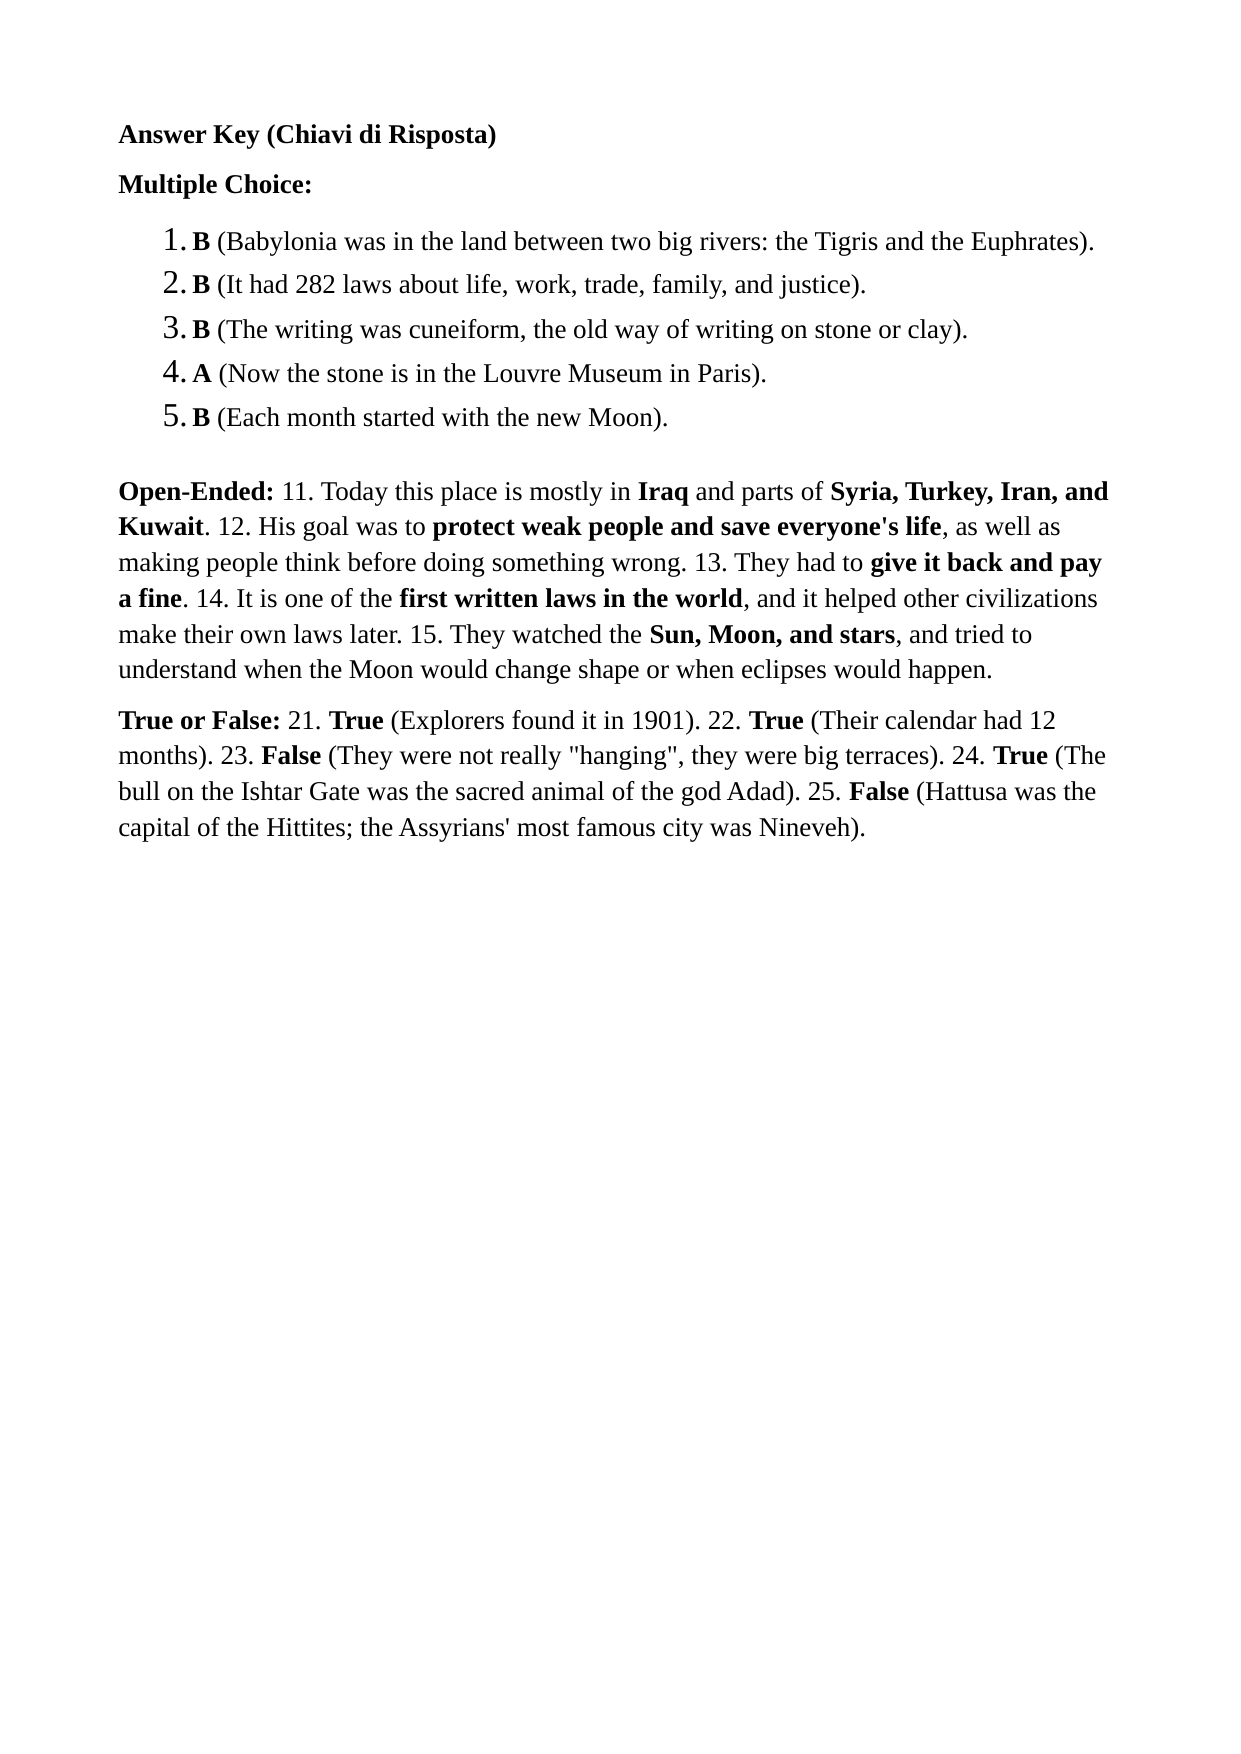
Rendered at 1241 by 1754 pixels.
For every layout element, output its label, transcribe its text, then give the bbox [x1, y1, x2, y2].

subtitle Answer Key (Chiavi di Risposta) [118, 118, 1122, 149]
list B (It had 282 laws about life, work, trade, family, and justice). [162, 263, 1122, 301]
text Multiple Choice: [118, 168, 1122, 199]
list B (The writing was cuneiform, the old way of writing on stone or clay). [162, 307, 1122, 345]
text True or False: 21. True (Explorers found it in 1901). 22. True (Their calendar had 12 months). 23. False (They were not really "hanging", they were big terraces). 24. True (The bull on the Ishtar Gate was the sacred animal of the god Adad). 25. False (Hattusa was the capital of the Hittites; the Assyrians' most famous city was Nineveh). [118, 704, 1122, 842]
list A (Now the stone is in the Louvre Museum in Paris). [162, 351, 1122, 389]
list B (Babylonia was in the land between two big rivers: the Tigris and the Euphrates). [162, 219, 1122, 257]
text Open-Ended: 11. Today this place is mostly in Iraq and parts of Syria, Turkey, Iran, and Kuwait. 12. His goal was to protect weak people and save everyone's life, as well as making people think before doing something wrong. 13. They had to give it back and pay a fine. 14. It is one of the first written laws in the world, and it helped other civilizations make their own laws later. 15. They watched the Sun, Moon, and stars, and tried to understand when the Moon would change shape or when eclipses would happen. [118, 475, 1122, 684]
list B (Each month started with the new Moon). [162, 395, 1122, 433]
